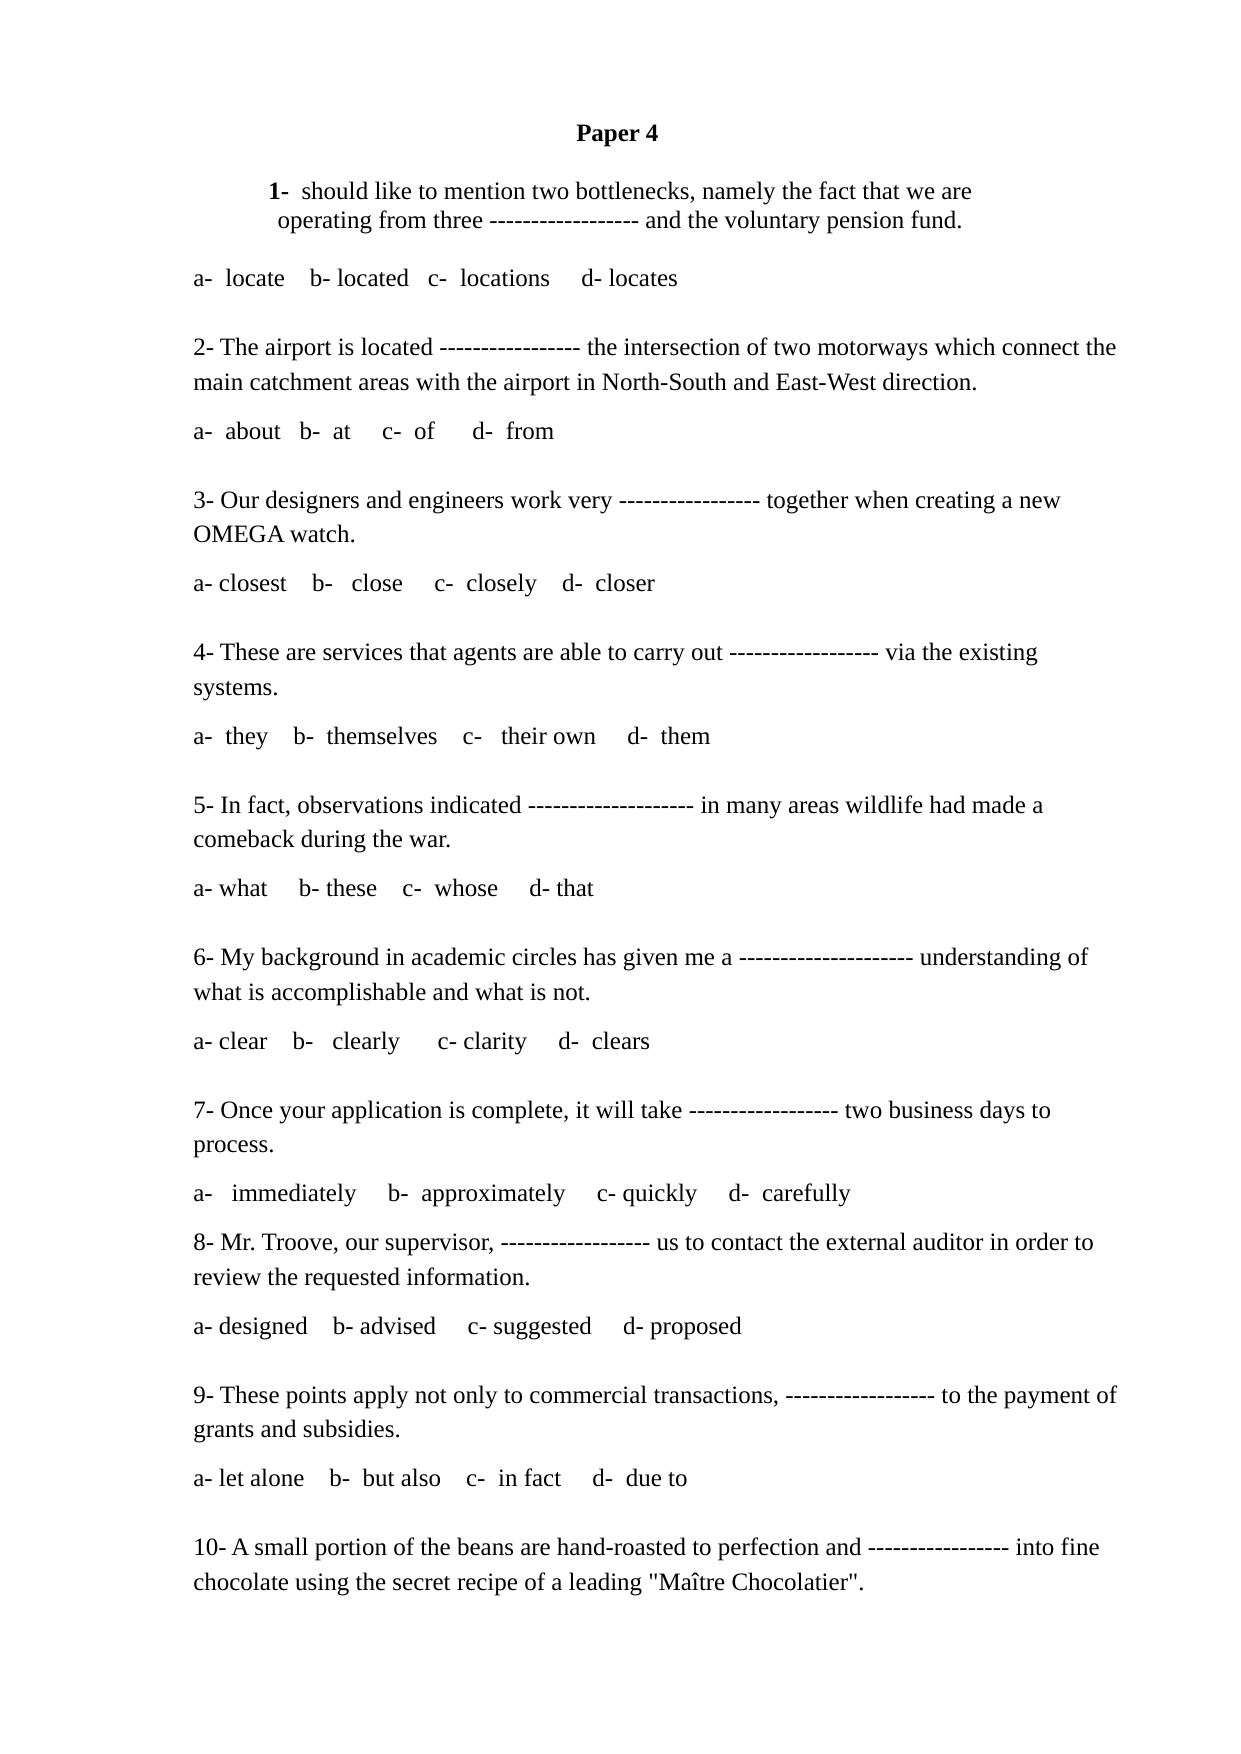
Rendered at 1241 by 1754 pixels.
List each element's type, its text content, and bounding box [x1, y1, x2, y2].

list a- they b- themselves c- their own d- them [164, 721, 1122, 749]
list a- what b- these c- whose d- that [164, 873, 1122, 902]
list 4- These are services that agents are able to carry out ------------------ via the existing systems. [164, 637, 1122, 701]
list 9- These points apply not only to commercial transactions, ------------------ to the payment of grants and subsidies. [164, 1380, 1122, 1443]
list a- about b- at c- of d- from [164, 416, 1122, 444]
list 7- Once your application is complete, it will take ------------------ two business days to process. [164, 1095, 1122, 1158]
list 5- In fact, observations indicated -------------------- in many areas wildlife had made a comeback during the war. [164, 790, 1122, 853]
list 2- The airport is located ----------------- the intersection of two motorways which connect the main catchment areas with the airport in North-South and East-West direction. [164, 332, 1122, 396]
list a- let alone b- but also c- in fact d- due to [164, 1463, 1122, 1492]
list a- clear b- clearly c- clarity d- clears [164, 1026, 1122, 1054]
list a- closest b- close c- closely d- closer [164, 568, 1122, 597]
text 1- should like to mention two bottlenecks, namely the fact that we are operating from three ------------------ and the voluntary pension fund. [118, 176, 1122, 234]
list 6- My background in academic circles has given me a --------------------- understanding of what is accomplishable and what is not. [164, 942, 1122, 1006]
list a- immediately b- approximately c- quickly d- carefully [164, 1178, 1122, 1207]
text Paper 4 [118, 118, 1122, 147]
list 8- Mr. Troove, our supervisor, ------------------ us to contact the external auditor in order to review the requested information. [164, 1227, 1122, 1291]
list a- locate b- located c- locations d- locates [164, 263, 1122, 292]
list a- designed b- advised c- suggested d- proposed [164, 1311, 1122, 1340]
list 3- Our designers and engineers work very ----------------- together when creating a new OMEGA watch. [164, 485, 1122, 548]
list 10- A small portion of the beans are hand-roasted to perfection and ----------------- into fine chocolate using the secret recipe of a leading "Maître Chocolatier". [164, 1532, 1122, 1596]
